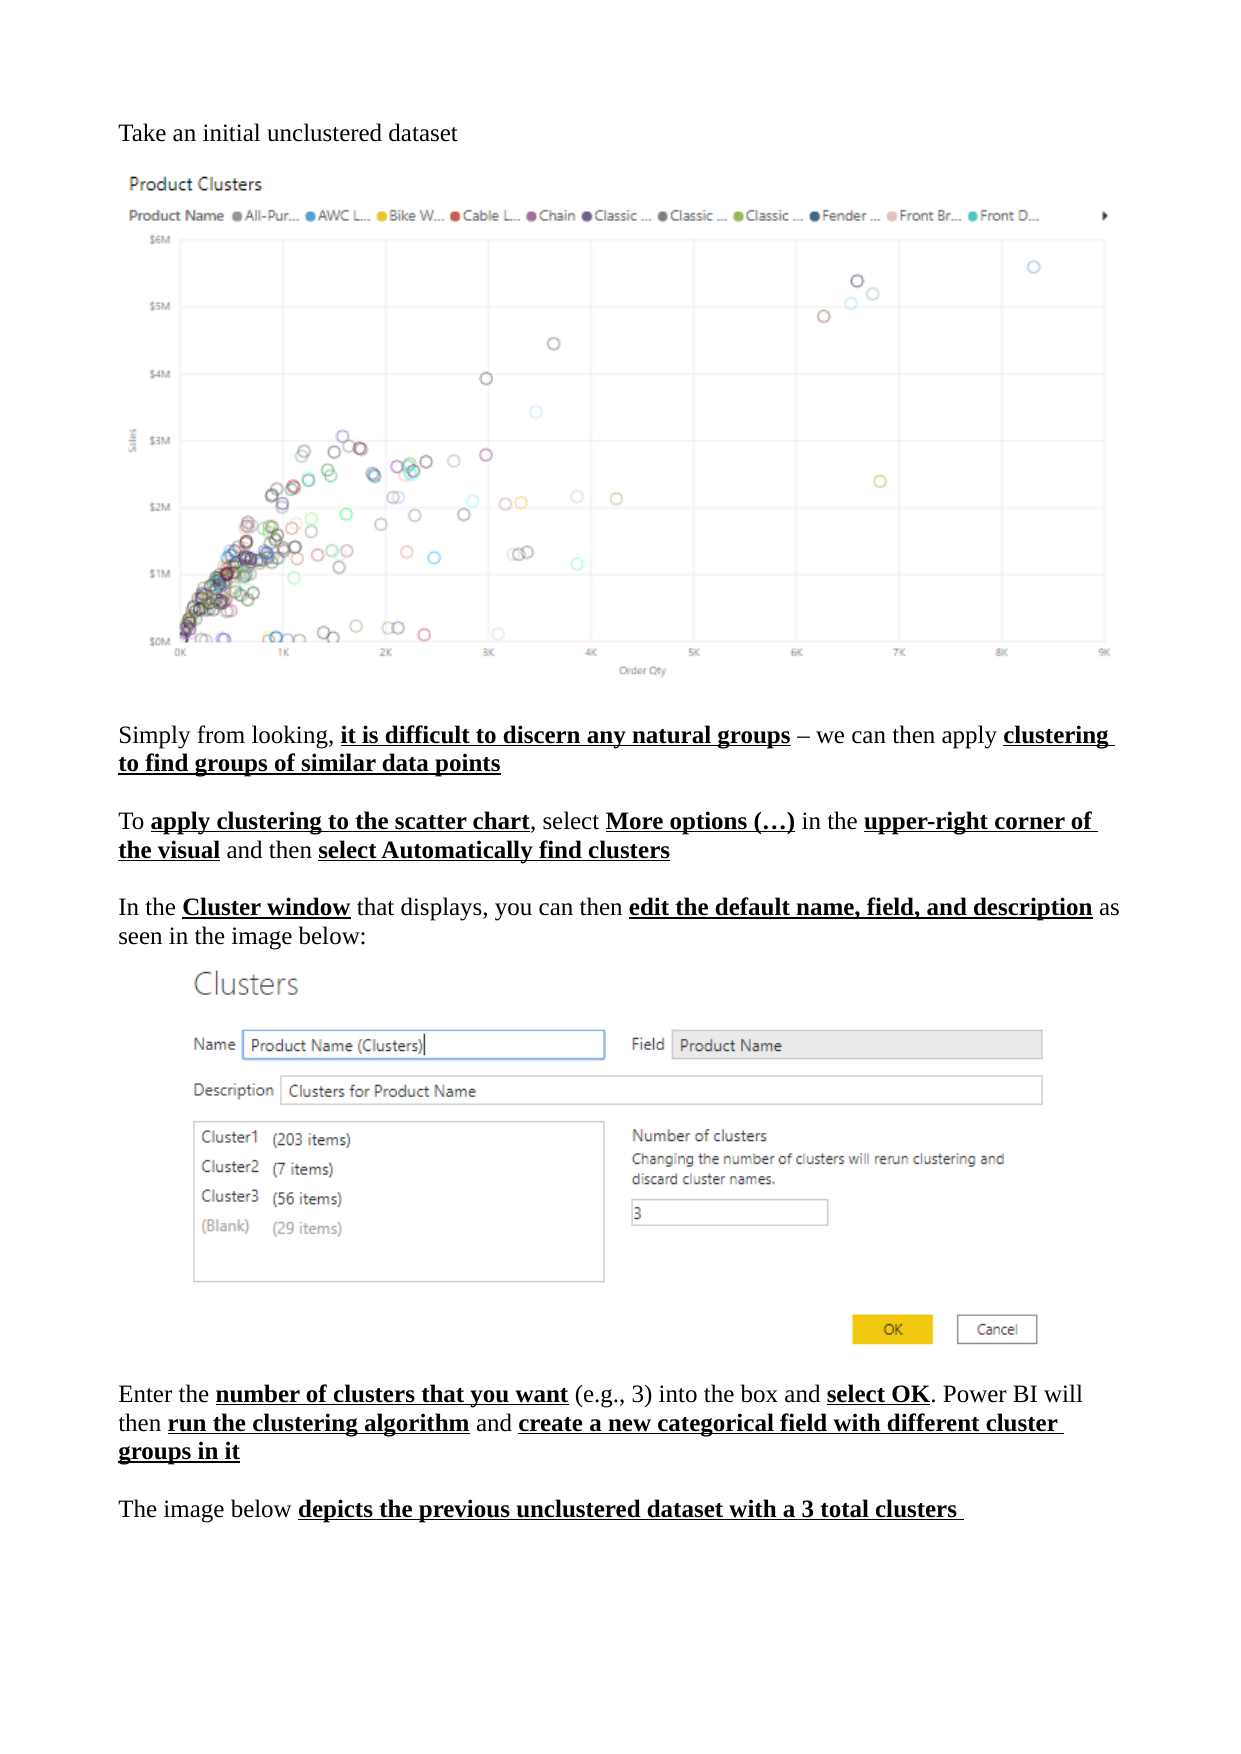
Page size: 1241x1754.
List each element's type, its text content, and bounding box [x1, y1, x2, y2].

text Simply from looking, it is difficult to discern any natural groups – we can then apply clustering to find groups of similar data points [118, 720, 1122, 777]
text To apply clustering to the scatter chart, select More options (…) in the upper-right corner of the visual and then select Automatically find clusters [118, 806, 1122, 863]
text Enter the number of clusters that you want (e.g., 3) into the box and select OK. Power BI will then run the clustering algorithm and create a new categorical field with different cluster groups in it [118, 1379, 1122, 1465]
text The image below depicts the previous unclustered dataset with a 3 total clusters [118, 1494, 1122, 1523]
text In the Cluster window that displays, you can then edit the default name, field, and description as seen in the image below: [118, 892, 1122, 950]
picture [118, 168, 1123, 691]
text Take an initial unclustered dataset [118, 118, 1122, 147]
picture [184, 964, 1051, 1351]
